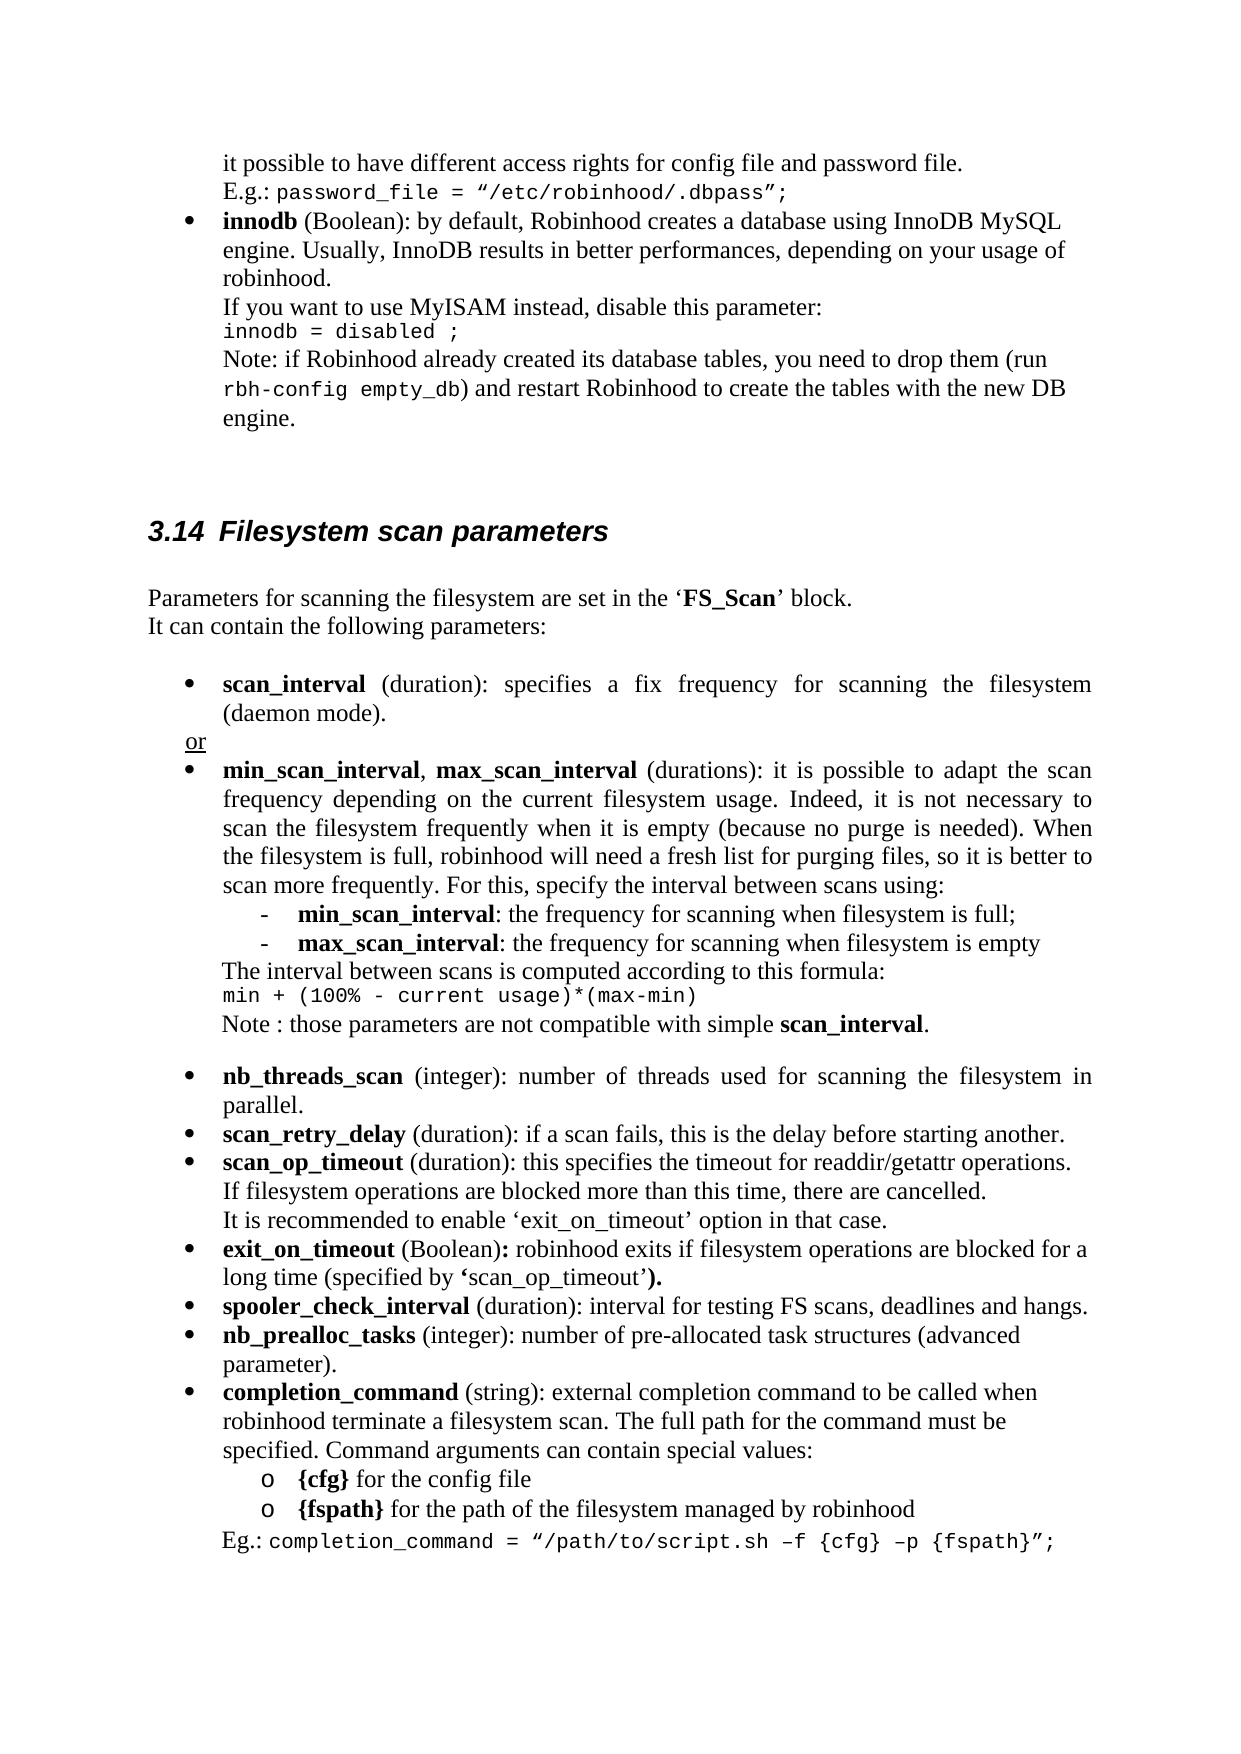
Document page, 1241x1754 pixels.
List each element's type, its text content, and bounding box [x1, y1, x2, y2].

list min_scan_interval, max_scan_interval (durations): it is possible to adapt the scan frequency depending on the current filesystem usage. Indeed, it is not necessary to scan the filesystem frequently when it is empty (because no purge is needed). When the filesystem is full, robinhood will need a fresh list for purging files, so it is better to scan more frequently. For this, specify the interval between scans using: [185, 755, 1093, 899]
text or [185, 726, 1093, 755]
list max_scan_interval: the frequency for scanning when filesystem is empty [260, 928, 1093, 956]
list it possible to have different access rights for config file and password file. E.g.: password_file = “/etc/robinhood/.dbpass”; [185, 148, 1093, 206]
list scan_retry_delay (duration): if a scan fails, this is the delay before starting another. [185, 1119, 1093, 1147]
list spooler_check_interval (duration): interval for testing FS scans, deadlines and hangs. [185, 1291, 1093, 1320]
list scan_op_timeout (duration): this specifies the timeout for readdir/getattr operations. If filesystem operations are blocked more than this time, there are cancelled. It is recommended to enable ‘exit_on_timeout’ option in that case. [185, 1147, 1093, 1234]
text The interval between scans is computed according to this formula: [185, 956, 1093, 985]
text Note : those parameters are not compatible with simple scan_interval. [148, 1009, 1093, 1038]
text Parameters for scanning the filesystem are set in the ‘FS_Scan’ block. [148, 583, 1093, 611]
text Eg.: completion_command = “/path/to/script.sh –f {cfg} –p {fspath}”; [221, 1525, 1093, 1555]
list {cfg} for the config file [260, 1464, 1093, 1494]
list innodb (Boolean): by default, Robinhood creates a database using InnoDB MySQL engine. Usually, InnoDB results in better performances, depending on your usage of robinhood. If you want to use MyISAM instead, disable this parameter: innodb = disabled ; Note: if Robinhood already created its database tables, you need to drop them (run rbh-config empty_db) and restart Robinhood to create the tables with the new DB engine. [185, 206, 1093, 432]
list completion_command (string): external completion command to be called when robinhood terminate a filesystem scan. The full path for the command must be specified. Command arguments can contain special values: [185, 1377, 1093, 1464]
text min + (100% - current usage)*(max-min) [148, 985, 1093, 1009]
list nb_prealloc_tasks (integer): number of pre-allocated task structures (advanced parameter). [185, 1320, 1093, 1377]
subtitle Filesystem scan parameters [148, 514, 1093, 548]
list exit_on_timeout (Boolean): robinhood exits if filesystem operations are blocked for a long time (specified by ‘scan_op_timeout’). [185, 1234, 1093, 1291]
list {fspath} for the path of the filesystem managed by robinhood [260, 1494, 1093, 1525]
list scan_interval (duration): specifies a fix frequency for scanning the filesystem (daemon mode). [185, 669, 1093, 726]
list nb_threads_scan (integer): number of threads used for scanning the filesystem in parallel. [185, 1061, 1093, 1119]
text It can contain the following parameters: [148, 611, 1093, 640]
list min_scan_interval: the frequency for scanning when filesystem is full; [260, 899, 1093, 928]
